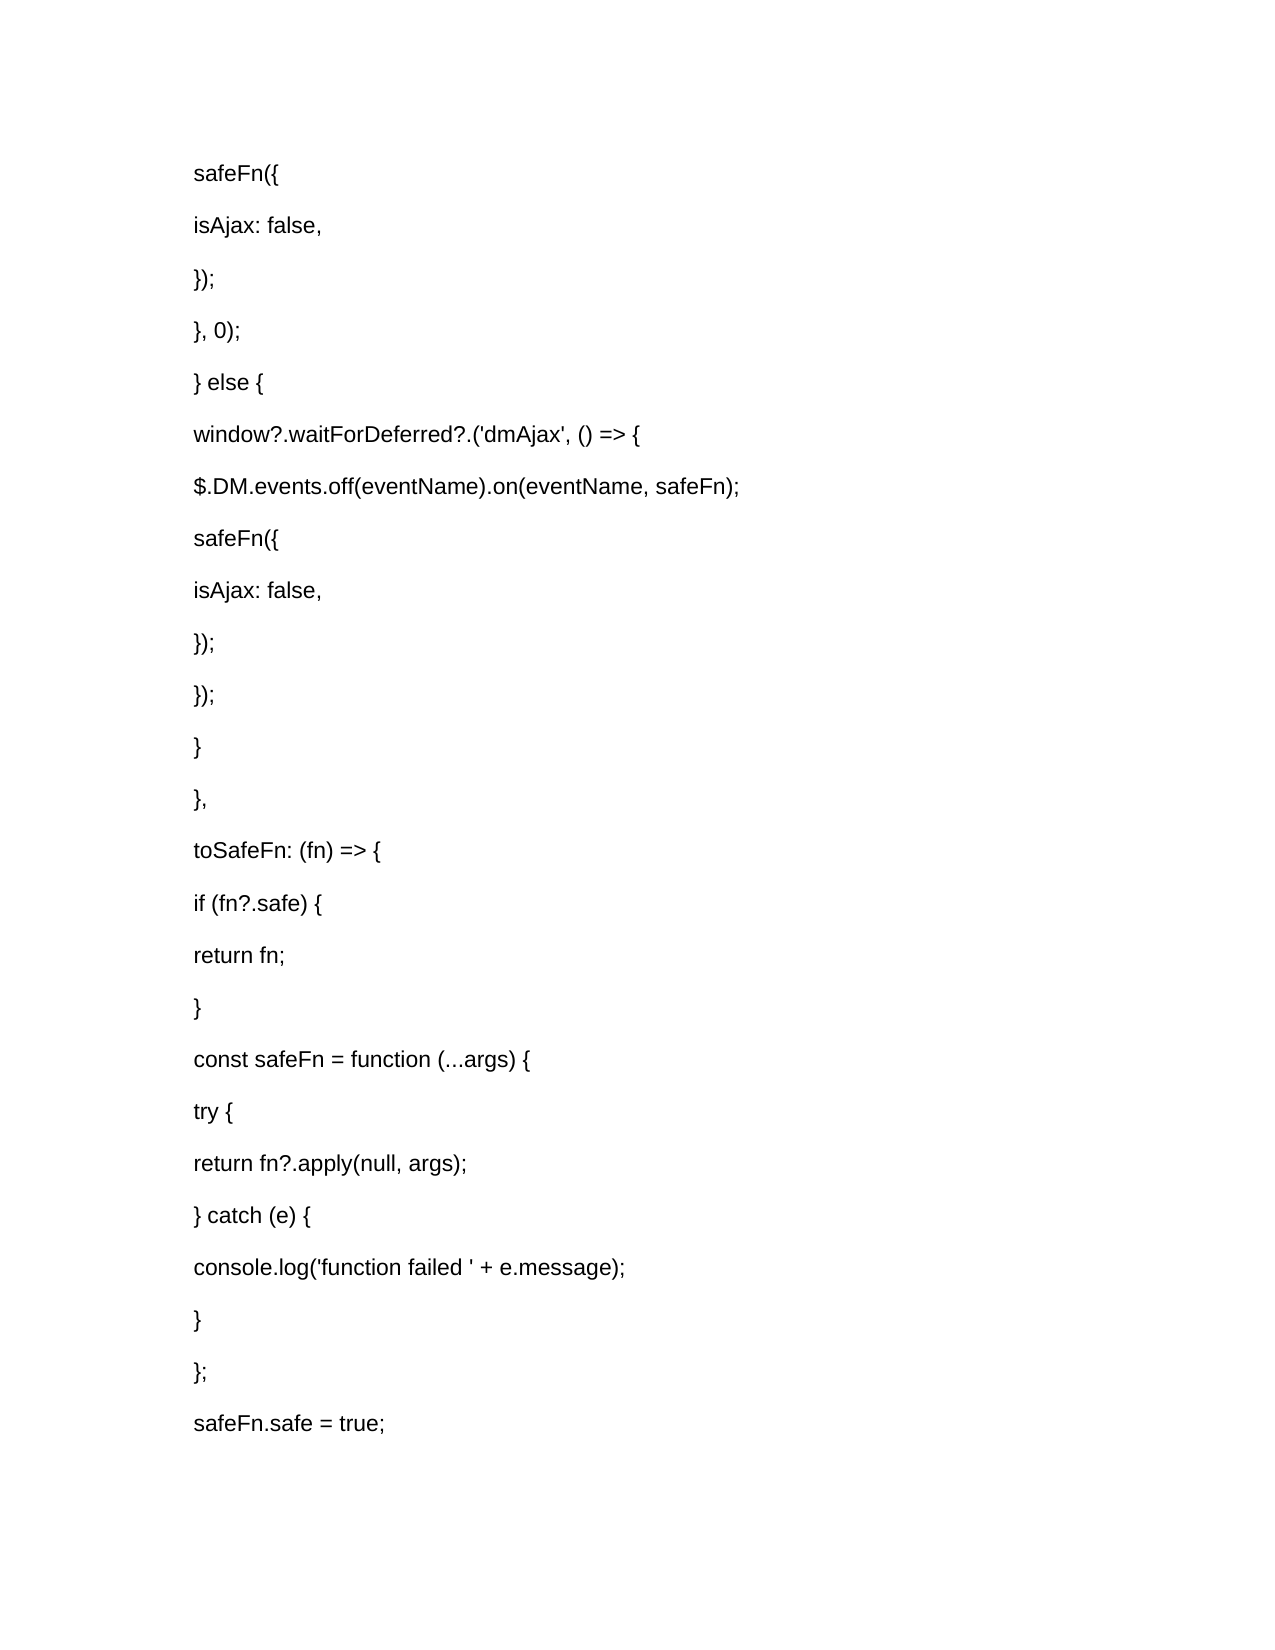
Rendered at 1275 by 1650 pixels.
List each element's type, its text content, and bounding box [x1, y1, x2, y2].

table_cell } catch (e) { [183, 1192, 1125, 1244]
table_cell isAjax: false, [183, 202, 1125, 254]
table_cell try { [183, 1088, 1125, 1139]
table_cell $.DM.events.off(eventName).on(eventName, safeFn); [183, 463, 1125, 514]
table_cell [150, 202, 183, 254]
table_cell return fn; [183, 931, 1125, 983]
table_cell [150, 1400, 183, 1452]
table_cell return fn?.apply(null, args); [183, 1140, 1125, 1192]
table_cell [150, 1192, 183, 1244]
table_cell safeFn({ [183, 515, 1125, 567]
table_cell [150, 306, 183, 358]
table_cell [150, 1035, 183, 1087]
table_cell [150, 463, 183, 514]
table_cell window?.waitForDeferred?.('dmAjax', () => { [183, 410, 1125, 462]
table_cell } [183, 983, 1125, 1035]
table_cell [150, 1244, 183, 1296]
table_cell [150, 567, 183, 619]
table_cell [150, 254, 183, 306]
table_cell if (fn?.safe) { [183, 879, 1125, 931]
table_cell } else { [183, 358, 1125, 410]
table_cell isAjax: false, [183, 567, 1125, 619]
table_cell safeFn.safe = true; [183, 1400, 1125, 1452]
table_cell }, [183, 775, 1125, 827]
table_cell }, 0); [183, 306, 1125, 358]
table_cell }; [183, 1348, 1125, 1400]
table_cell const safeFn = function (...args) { [183, 1035, 1125, 1087]
table_cell }); [183, 671, 1125, 723]
table_cell [150, 723, 183, 775]
table_cell [150, 619, 183, 671]
table_cell [150, 1348, 183, 1400]
table_cell [150, 671, 183, 723]
table_cell [150, 1140, 183, 1192]
table_cell [150, 1296, 183, 1348]
table_cell [150, 150, 183, 202]
table_cell [150, 983, 183, 1035]
table_cell } [183, 1296, 1125, 1348]
table_cell [150, 931, 183, 983]
table_cell [150, 879, 183, 931]
table_cell toSafeFn: (fn) => { [183, 827, 1125, 879]
table_cell [150, 1088, 183, 1139]
table_cell [150, 358, 183, 410]
table_cell }); [183, 619, 1125, 671]
table_cell console.log('function failed ' + e.message); [183, 1244, 1125, 1296]
table_cell }); [183, 254, 1125, 306]
table_cell [150, 410, 183, 462]
table_cell [150, 827, 183, 879]
table_cell [150, 515, 183, 567]
table_cell [150, 775, 183, 827]
table_cell safeFn({ [183, 150, 1125, 202]
table_cell } [183, 723, 1125, 775]
